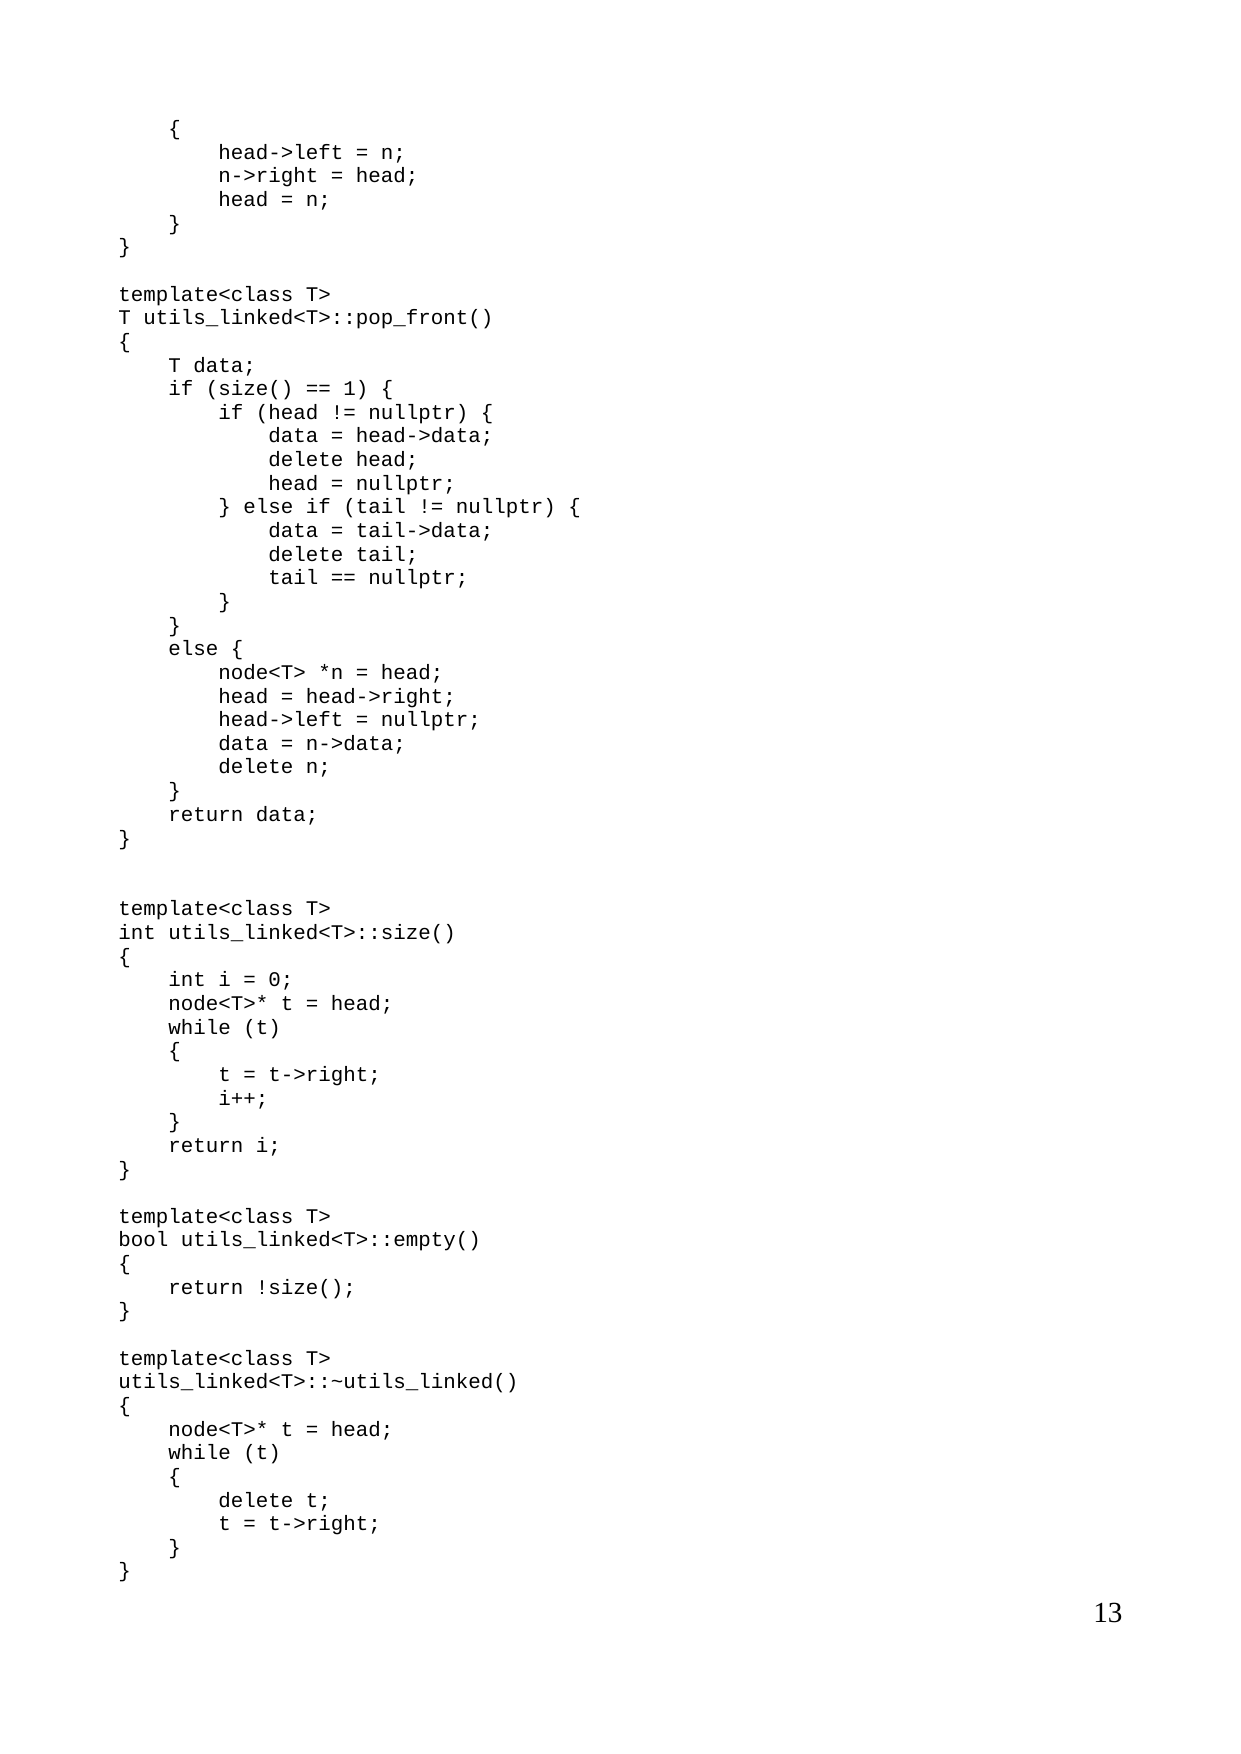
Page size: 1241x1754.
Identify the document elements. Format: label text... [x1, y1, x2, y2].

text node<T>* t = head; [118, 993, 1122, 1017]
text } else if (tail != nullptr) { [118, 496, 1122, 520]
text delete t; [118, 1489, 1122, 1513]
text } [118, 1111, 1122, 1135]
text head = n; [118, 189, 1122, 213]
text node<T>* t = head; [118, 1419, 1122, 1442]
text while (t) [118, 1442, 1122, 1466]
text t = t->right; [118, 1064, 1122, 1088]
text { [118, 331, 1122, 354]
text bool utils_linked<T>::empty() [118, 1229, 1122, 1253]
text data = n->data; [118, 733, 1122, 757]
text } [118, 827, 1122, 851]
text { [118, 946, 1122, 969]
text } [118, 1537, 1122, 1561]
text int i = 0; [118, 969, 1122, 993]
text data = tail->data; [118, 520, 1122, 544]
text if (size() == 1) { [118, 378, 1122, 402]
text return data; [118, 804, 1122, 827]
text node<T> *n = head; [118, 662, 1122, 686]
text template<class T> [118, 898, 1122, 922]
text i++; [118, 1088, 1122, 1111]
text } [118, 591, 1122, 615]
text T data; [118, 354, 1122, 378]
text head->left = n; [118, 142, 1122, 165]
text tail == nullptr; [118, 567, 1122, 591]
text head = nullptr; [118, 473, 1122, 496]
text if (head != nullptr) { [118, 402, 1122, 426]
text else { [118, 638, 1122, 662]
text utils_linked<T>::~utils_linked() [118, 1371, 1122, 1395]
text return i; [118, 1135, 1122, 1158]
text t = t->right; [118, 1513, 1122, 1537]
text data = head->data; [118, 426, 1122, 449]
text n->right = head; [118, 165, 1122, 189]
text head = head->right; [118, 686, 1122, 709]
text template<class T> [118, 1206, 1122, 1229]
text delete n; [118, 757, 1122, 780]
text head->left = nullptr; [118, 709, 1122, 733]
text int utils_linked<T>::size() [118, 922, 1122, 946]
text delete head; [118, 449, 1122, 473]
text { [118, 1395, 1122, 1419]
text { [118, 118, 1122, 142]
text template<class T> [118, 1348, 1122, 1371]
text { [118, 1466, 1122, 1489]
text } [118, 780, 1122, 804]
text delete tail; [118, 544, 1122, 567]
text } [118, 213, 1122, 236]
text } [118, 615, 1122, 638]
text } [118, 1300, 1122, 1324]
text return !size(); [118, 1277, 1122, 1300]
text T utils_linked<T>::pop_front() [118, 307, 1122, 331]
text } [118, 1561, 1122, 1584]
text { [118, 1253, 1122, 1277]
text } [118, 1158, 1122, 1182]
text } [118, 236, 1122, 260]
text { [118, 1040, 1122, 1064]
text template<class T> [118, 284, 1122, 307]
text while (t) [118, 1017, 1122, 1040]
